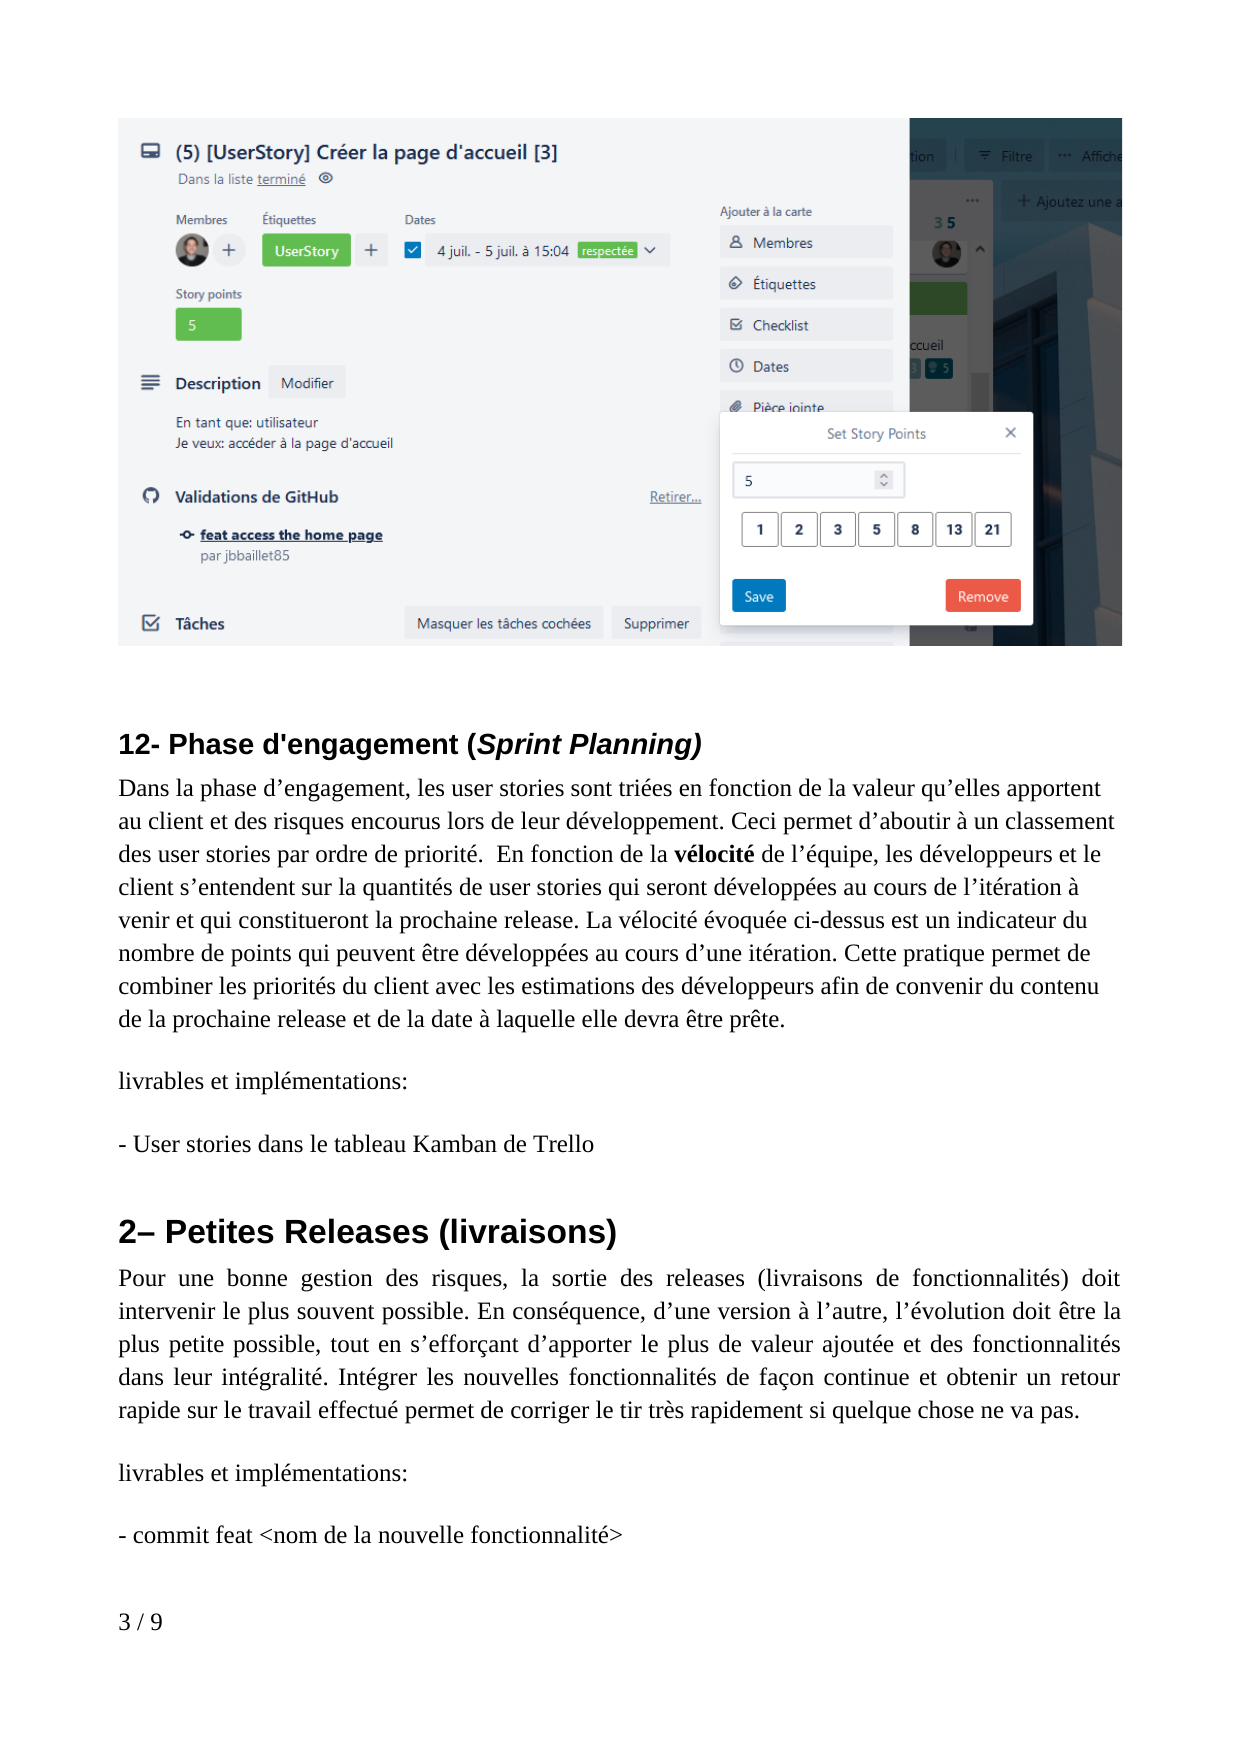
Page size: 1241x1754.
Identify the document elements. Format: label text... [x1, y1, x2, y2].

text - commit feat <nom de la nouvelle fonctionnalité> [118, 1520, 1122, 1549]
text Pour une bonne gestion des risques, la sortie des releases (livraisons de fonctionnalités) doit intervenir le plus souvent possible. En conséquence, d’une version à l’autre, l’évolution doit être la plus petite possible, tout en s’efforçant d’apporter le plus de valeur ajoutée et des fonctionnalités dans leur intégralité. Intégrer les nouvelles fonctionnalités de façon continue et obtenir un retour rapide sur le travail effectué permet de corriger le tir très rapidement si quelque chose ne va pas. [118, 1263, 1122, 1424]
picture [118, 118, 1123, 646]
text livrables et implémentations: [118, 1066, 1122, 1095]
text Dans la phase d’engagement, les user stories sont triées en fonction de la valeur qu’elles apportent au client et des risques encourus lors de leur développement. Ceci permet d’aboutir à un classement des user stories par ordre de priorité. En fonction de la vélocité de l’équipe, les développeurs et le client s’entendent sur la quantités de user stories qui seront développées au cours de l’itération à venir et qui constitueront la prochaine release. La vélocité évoquée ci-dessus est un indicateur du nombre de points qui peuvent être développées au cours d’une itération. Cette pratique permet de combiner les priorités du client avec les estimations des développeurs afin de convenir du contenu de la prochaine release et de la date à laquelle elle devra être prête. [118, 773, 1122, 1033]
text - User stories dans le tableau Kamban de Trello [118, 1129, 1122, 1158]
subtitle 12- Phase d'engagement (Sprint Planning) [118, 727, 1122, 760]
subtitle 2– Petites Releases (livraisons) [118, 1212, 1122, 1251]
text livrables et implémentations: [118, 1458, 1122, 1487]
